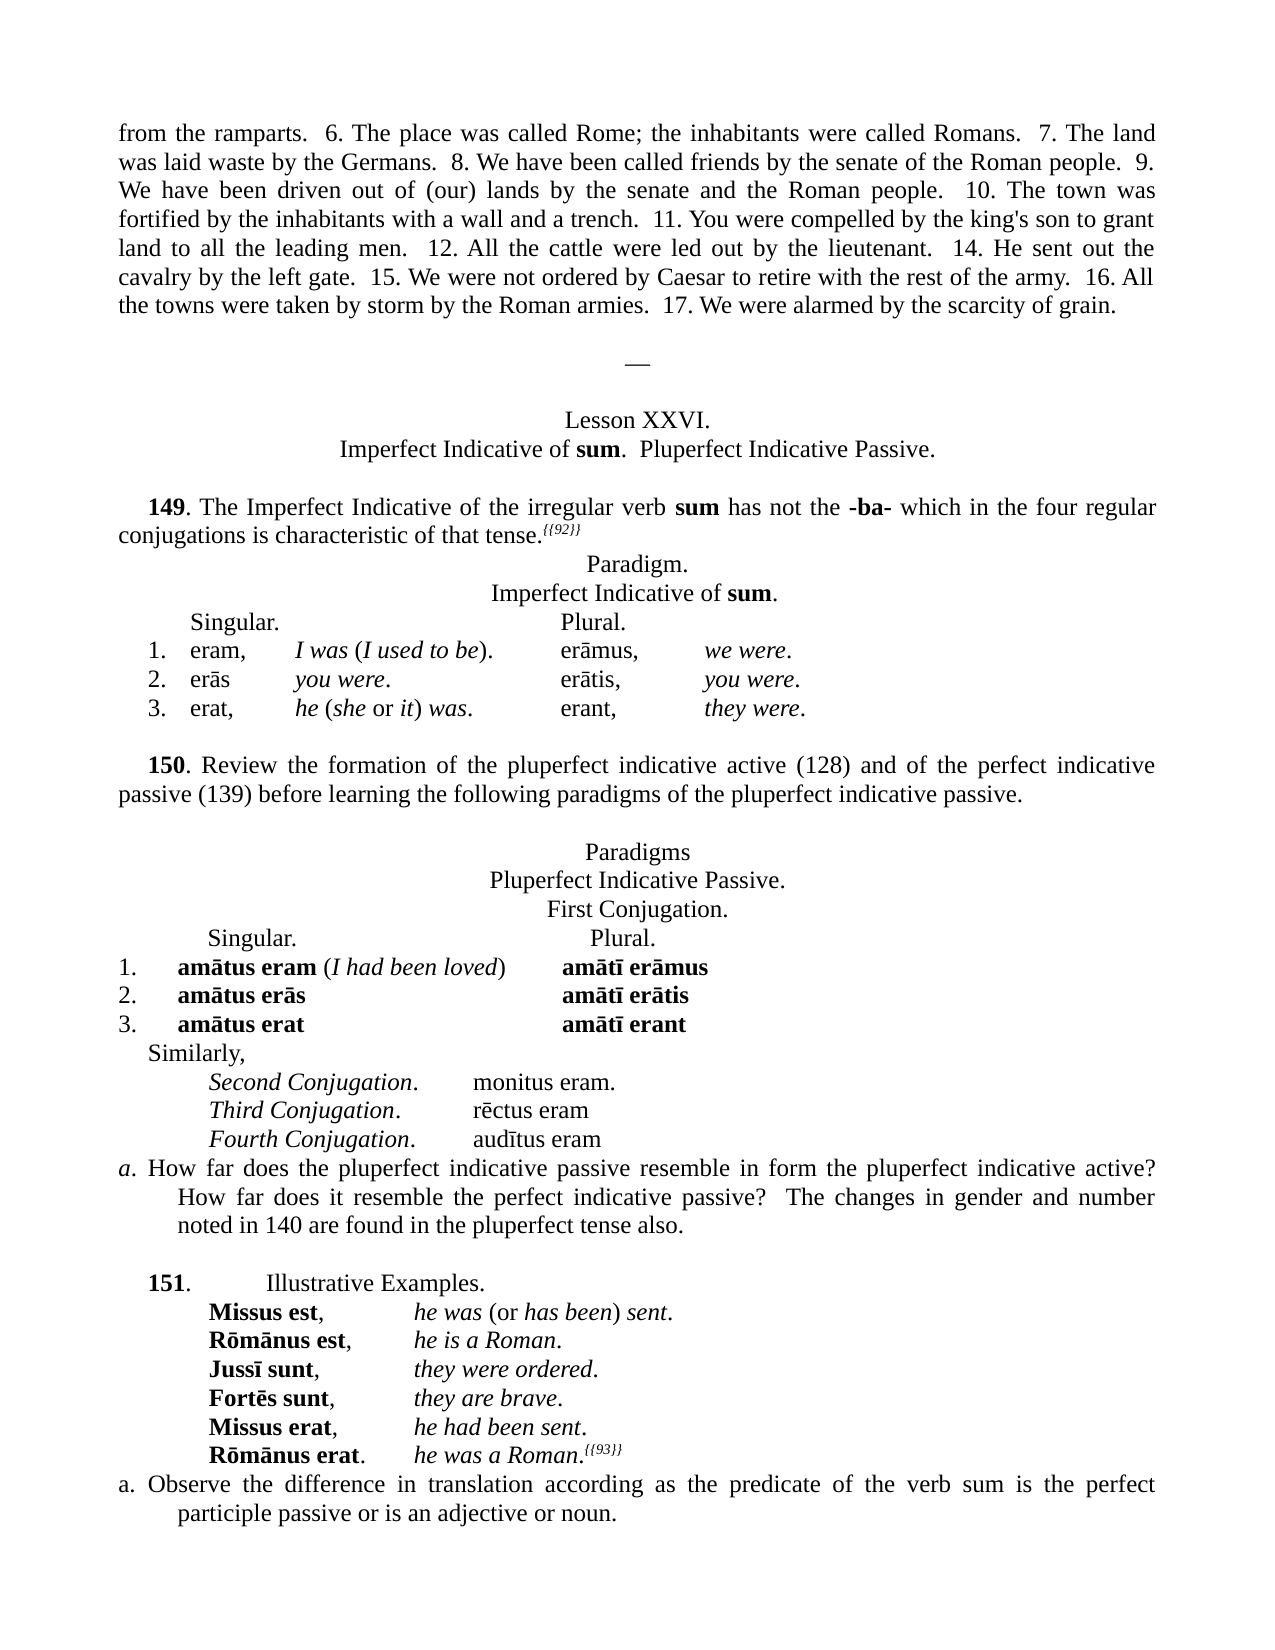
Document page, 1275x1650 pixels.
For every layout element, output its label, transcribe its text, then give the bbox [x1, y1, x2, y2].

text Rōmānus est, he is a Roman. [118, 1326, 1157, 1354]
text a. Observe the difference in translation according as the predicate of the verb sum is the perfect participle passive or is an adjective or noun. [118, 1469, 1157, 1527]
text First Conjugation. [118, 894, 1157, 923]
text from the ramparts. 6. The place was called Rome; the inhabitants were called Romans. 7. The land was laid waste by the Germans. 8. We have been called friends by the senate of the Roman people. 9. We have been driven out of (our) lands by the senate and the Roman people. 10. The town was fortified by the inhabitants with a wall and a trench. 11. You were compelled by the king's son to grant land to all the leading men. 12. All the cattle were led out by the lieutenant. 14. He sent out the cavalry by the left gate. 15. We were not ordered by Caesar to retire with the rest of the army. 16. All the towns were taken by storm by the Roman armies. 17. We were alarmed by the scarcity of grain. [118, 118, 1157, 319]
text Rōmānus erat. he was a Roman.{{93}} [118, 1441, 1157, 1469]
text Fortēs sunt, they are brave. [118, 1383, 1157, 1412]
text Singular. Plural. [118, 607, 1157, 636]
text Pluperfect Indicative Passive. [118, 866, 1157, 894]
text Similarly, [118, 1038, 1157, 1067]
text 2. erās you were. erātis, you were. [118, 664, 1157, 693]
text — [118, 348, 1157, 377]
text Singular. Plural. [118, 923, 1157, 952]
text Fourth Conjugation. audītus eram [118, 1124, 1157, 1153]
text 2. amātus erās amātī erātis [118, 981, 1157, 1009]
text Imperfect Indicative of sum. Pluperfect Indicative Passive. [118, 434, 1157, 463]
text Imperfect Indicative of sum. [118, 578, 1157, 607]
text 3. erat, he (she or it) was. erant, they were. [118, 693, 1157, 722]
text Missus erat, he had been sent. [118, 1412, 1157, 1441]
text 1. eram, I was (I used to be). erāmus, we were. [118, 636, 1157, 664]
text Jussī sunt, they were ordered. [118, 1354, 1157, 1383]
text 3. amātus erat amātī erant [118, 1009, 1157, 1038]
text 150. Review the formation of the pluperfect indicative active (128) and of the perfect indicative passive (139) before learning the following paradigms of the pluperfect indicative passive. [118, 751, 1157, 808]
text Paradigm. [118, 549, 1157, 578]
text 1. amātus eram (I had been loved) amātī erāmus [118, 952, 1157, 981]
text Lesson XXVI. [118, 406, 1157, 434]
text Paradigms [118, 837, 1157, 866]
text 151. Illustrative Examples. [118, 1268, 1157, 1297]
text Third Conjugation. rēctus eram [118, 1096, 1157, 1124]
text Second Conjugation. monitus eram. [118, 1067, 1157, 1096]
text Missus est, he was (or has been) sent. [118, 1297, 1157, 1326]
text a. How far does the pluperfect indicative passive resemble in form the pluperfect indicative active? How far does it resemble the perfect indicative passive? The changes in gender and number noted in 140 are found in the pluperfect tense also. [118, 1153, 1157, 1239]
text 149. The Imperfect Indicative of the irregular verb sum has not the -ba- which in the four regular conjugations is characteristic of that tense.{{92}} [118, 492, 1157, 549]
